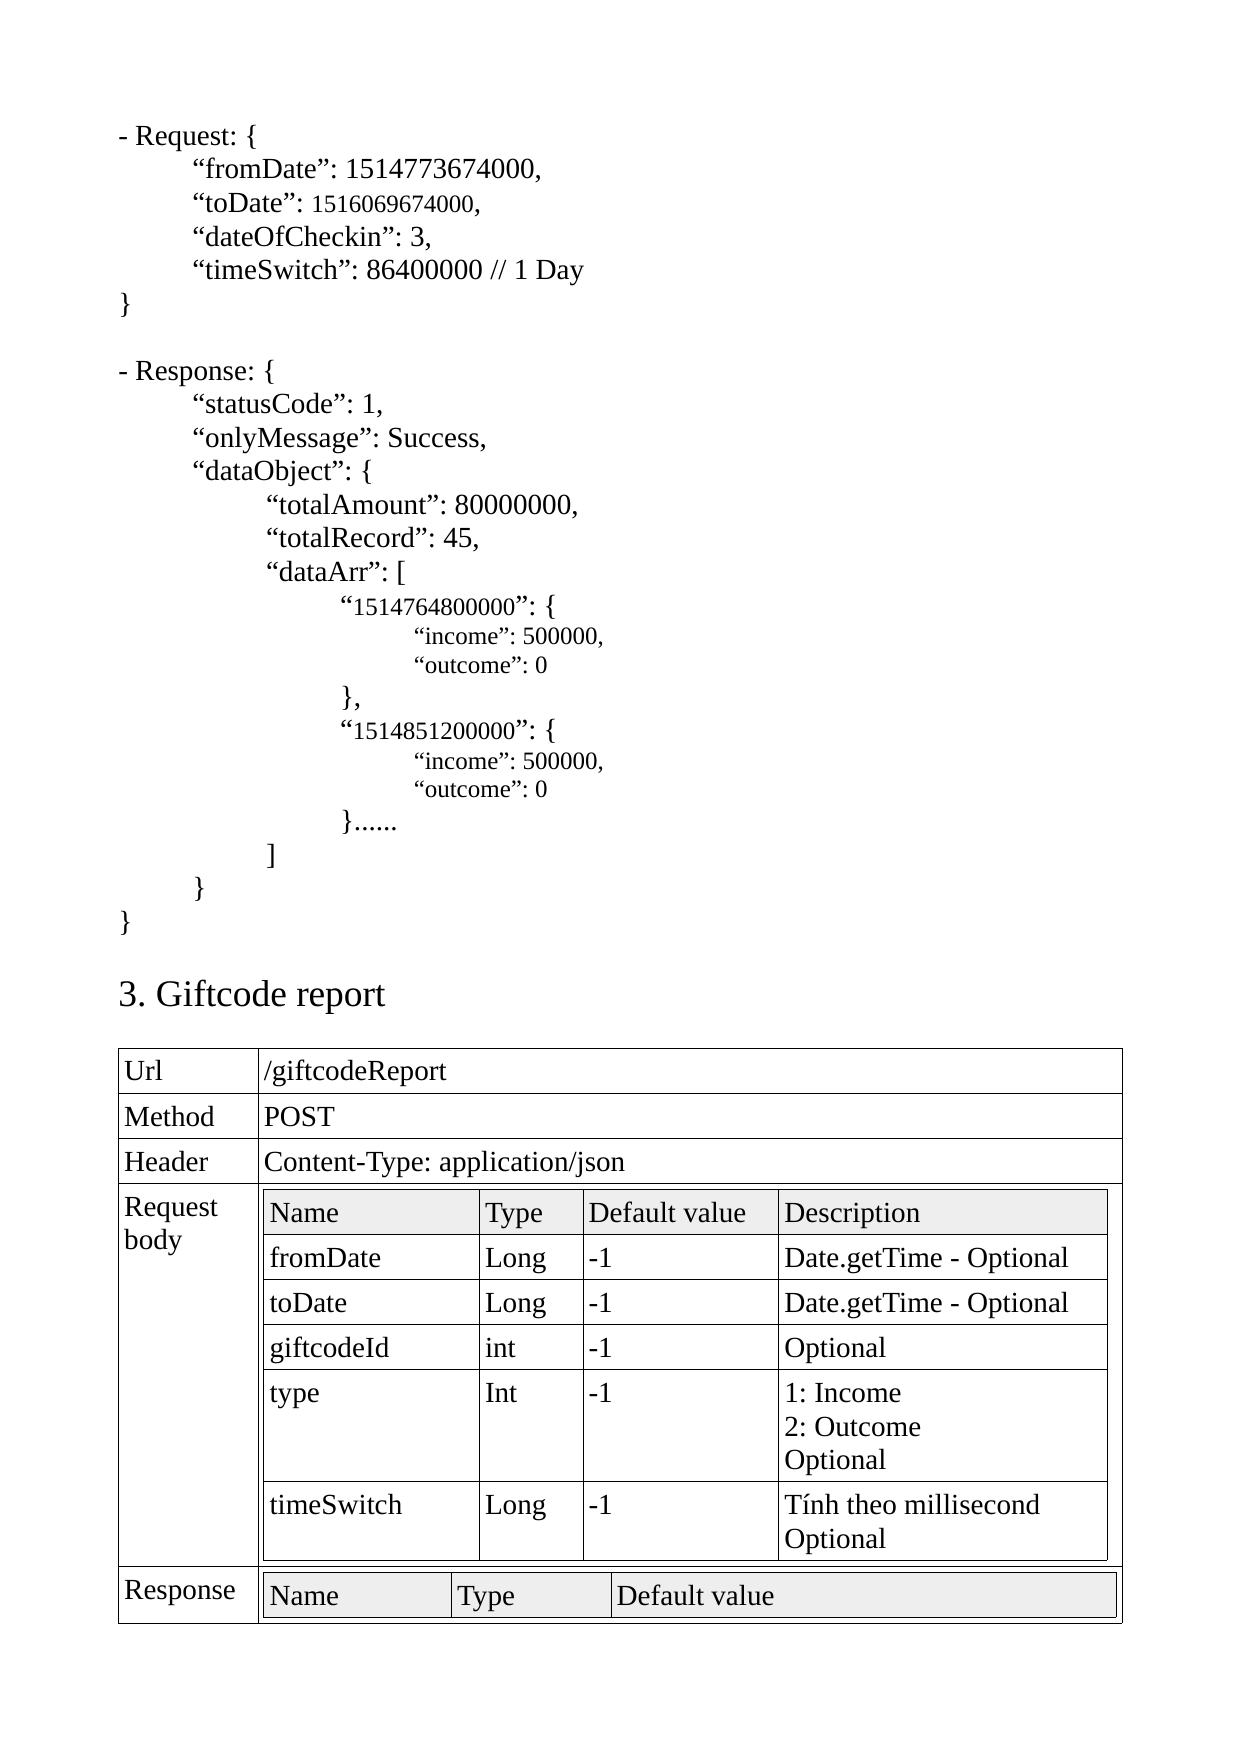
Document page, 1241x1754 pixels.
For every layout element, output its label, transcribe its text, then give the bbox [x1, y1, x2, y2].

table_cell [259, 1567, 1122, 1623]
table_cell Long [480, 1235, 583, 1279]
text “totalAmount”: 80000000, [118, 487, 1122, 521]
table_header Type [480, 1190, 583, 1234]
table_cell -1 [584, 1370, 778, 1481]
text “timeSwitch”: 86400000 // 1 Day [118, 252, 1122, 286]
table_header Url [119, 1049, 258, 1093]
text “toDate”: 1516069674000, [118, 185, 1122, 219]
text “dateOfCheckin”: 3, [118, 219, 1122, 252]
text “income”: 500000, [118, 746, 1122, 774]
table_cell Date.getTime - Optional [779, 1280, 1107, 1324]
table_cell [259, 1184, 1122, 1566]
table_cell Response [119, 1567, 258, 1623]
table_cell -1 [584, 1235, 778, 1279]
text - Response: { [118, 353, 1122, 386]
text } [118, 286, 1122, 319]
table_header Description [779, 1190, 1107, 1234]
table_header Default value [612, 1573, 1116, 1617]
table_header Type [452, 1573, 611, 1617]
text } [118, 904, 1122, 937]
table_cell toDate [264, 1280, 479, 1324]
text }, [118, 679, 1122, 712]
table_cell Method [119, 1094, 258, 1138]
text “fromDate”: 1514773674000, [118, 152, 1122, 185]
text “totalRecord”: 45, [118, 521, 1122, 554]
table_cell timeSwitch [264, 1482, 479, 1560]
table_cell giftcodeId [264, 1325, 479, 1369]
table_header /giftcodeReport [259, 1049, 1122, 1093]
text ] [118, 837, 1122, 870]
table_cell Request body [119, 1184, 258, 1566]
table_cell Date.getTime - Optional [779, 1235, 1107, 1279]
text “income”: 500000, [118, 621, 1122, 650]
table_cell Long [480, 1280, 583, 1324]
table_header Name [264, 1190, 479, 1234]
table_cell Tính theo millisecond Optional [779, 1482, 1107, 1560]
table_cell Optional [779, 1325, 1107, 1369]
table_cell -1 [584, 1482, 778, 1560]
table_cell Long [480, 1482, 583, 1560]
table_cell fromDate [264, 1235, 479, 1279]
text “dataArr”: [ [118, 554, 1122, 588]
table_cell Header [119, 1139, 258, 1183]
table_cell Int [480, 1370, 583, 1481]
table_cell Content-Type: application/json [259, 1139, 1122, 1183]
text - Request: { [118, 118, 1122, 152]
text “outcome”: 0 [118, 650, 1122, 679]
table_cell 1: Income 2: Outcome Optional [779, 1370, 1107, 1481]
table_cell -1 [584, 1325, 778, 1369]
text “1514764800000”: { [118, 588, 1122, 621]
text “statusCode”: 1, [118, 386, 1122, 420]
text “1514851200000”: { [118, 712, 1122, 746]
table_cell -1 [584, 1280, 778, 1324]
table_header Name [264, 1573, 451, 1617]
text “outcome”: 0 [118, 774, 1122, 803]
table_cell int [480, 1325, 583, 1369]
text 3. Giftcode report [118, 971, 1122, 1014]
table_cell POST [259, 1094, 1122, 1138]
text “onlyMessage”: Success, [118, 420, 1122, 453]
table_header Default value [584, 1190, 778, 1234]
text “dataObject”: { [118, 453, 1122, 487]
table_cell type [264, 1370, 479, 1481]
text }...... [118, 803, 1122, 837]
text } [118, 870, 1122, 904]
